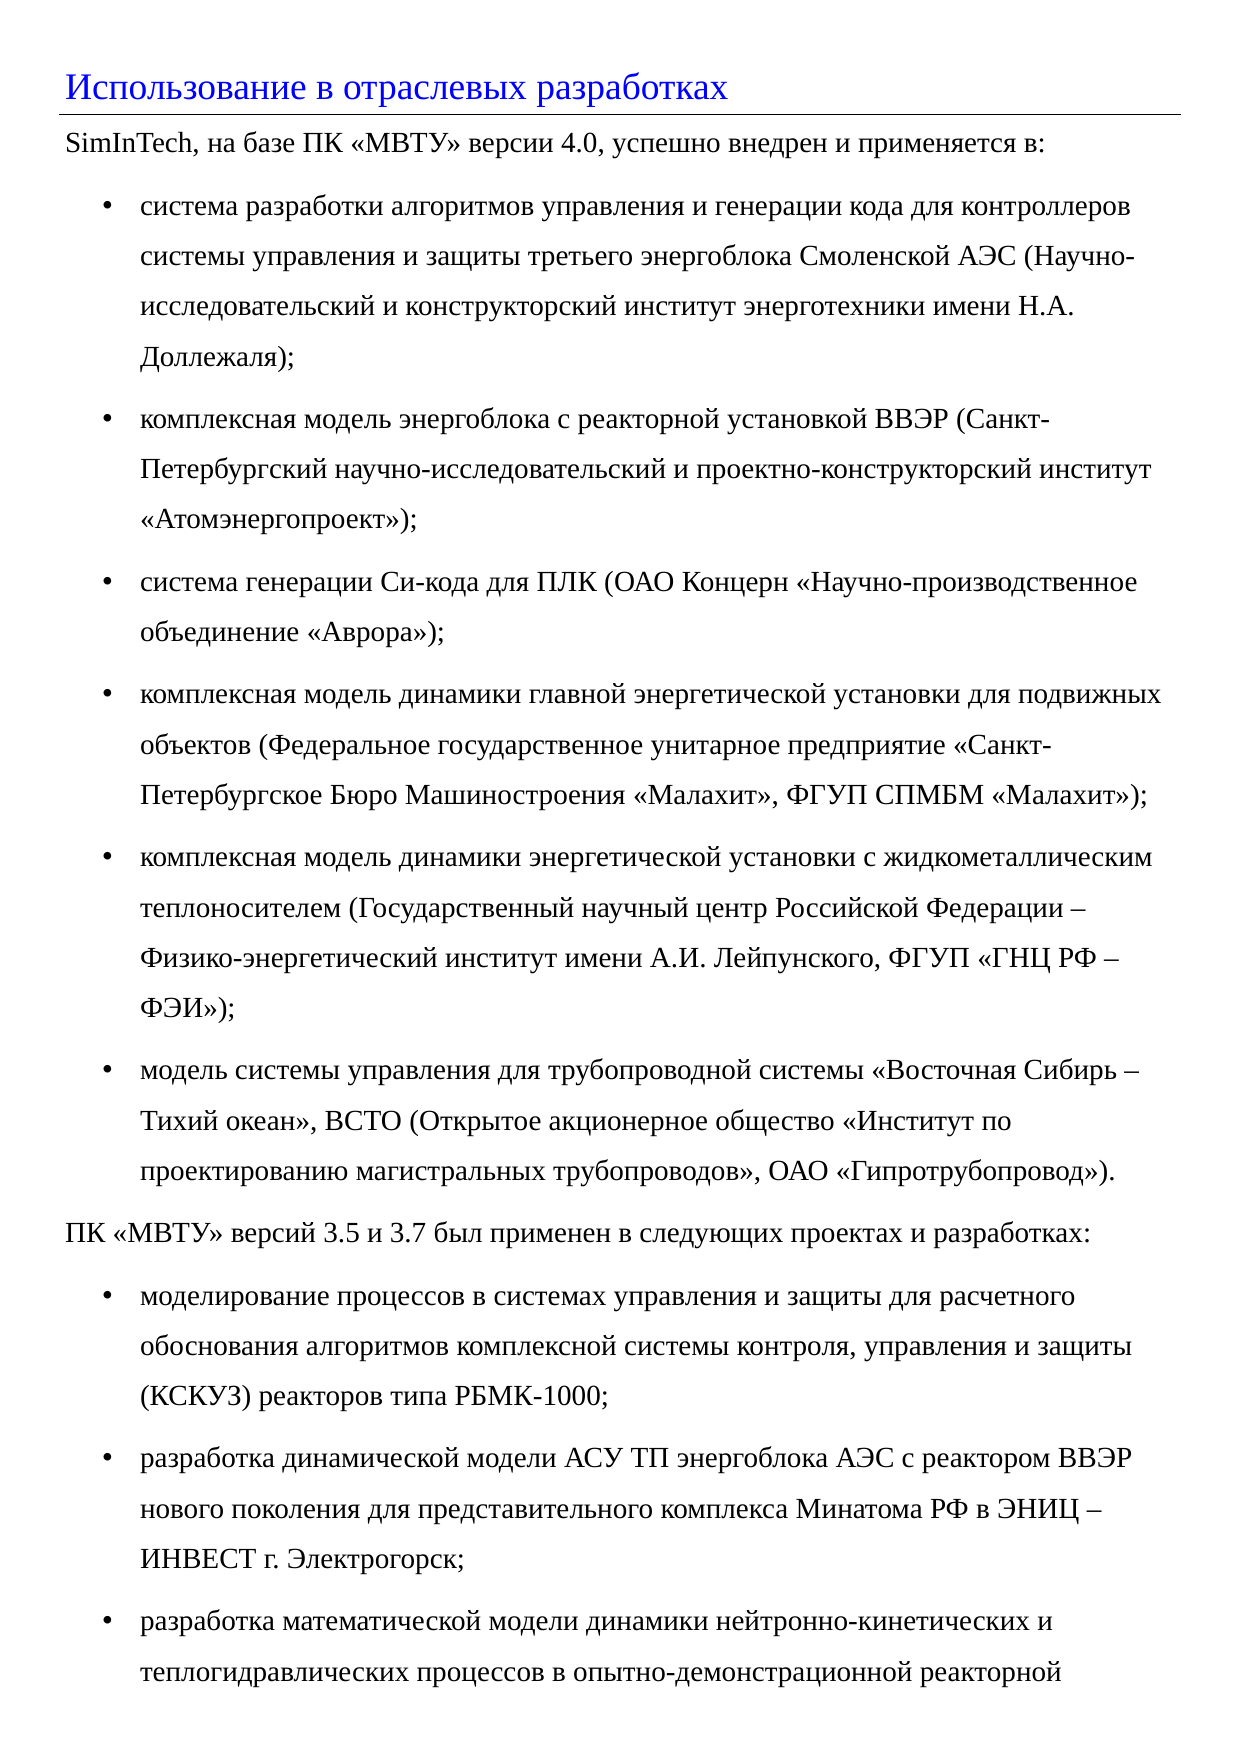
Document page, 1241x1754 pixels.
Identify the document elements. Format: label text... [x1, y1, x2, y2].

table_cell SimInTech, на базе ПК «МВТУ» версии 4.0, успешно внедрен и применяется в: система разработки алгоритмов управления и генерации кода для контроллеров системы управления и защиты третьего энергоблока Смоленской АЭС (Научно-исследовательский и конструкторский институт энерготехники имени Н.А. Доллежаля); комплексная модель энергоблока с реакторной установкой ВВЭР (Санкт-Петербургский научно-исследовательский и проектно-конструкторский институт «Атомэнергопроект»); система генерации Си-кода для ПЛК (ОАО Концерн «Научно-производственное объединение «Аврора»); комплексная модель динамики главной энергетической установки для подвижных объектов (Федеральное государственное унитарное предприятие «Санкт-Петербургское Бюро Машиностроения «Малахит», ФГУП СПМБМ «Малахит»); комплексная модель динамики энергетической установки с жидкометаллическим теплоносителем (Государственный научный центр Российской Федерации – Физико-энергетический институт имени А.И. Лейпунского, ФГУП «ГНЦ РФ – ФЭИ»); модель системы управления для трубопроводной системы «Восточная Сибирь – Тихий океан», ВСТО (Открытое акционерное общество «Институт по проектированию магистральных трубопроводов», ОАО «Гипротрубопровод»). ПК «МВТУ» версий 3.5 и 3.7 был применен в следующих проектах и разработках: моделирование процессов в системах управления и защиты для расчетного обоснования алгоритмов комплексной системы контроля, управления и защиты (КСКУЗ) реакторов типа РБМК-1000; разработка динамической модели АСУ ТП энергоблока АЭС с реактором ВВЭР нового поколения для представительного комплекса Минатома РФ в ЭНИЦ – ИНВЕСТ г. Электрогорск; разработка математической модели динамики нейтронно-кинетических и теплогидравлических процессов в опытно-демонстрационной реакторной [59, 115, 1181, 1693]
table_header Использование в отраслевых разработках [59, 59, 1181, 114]
